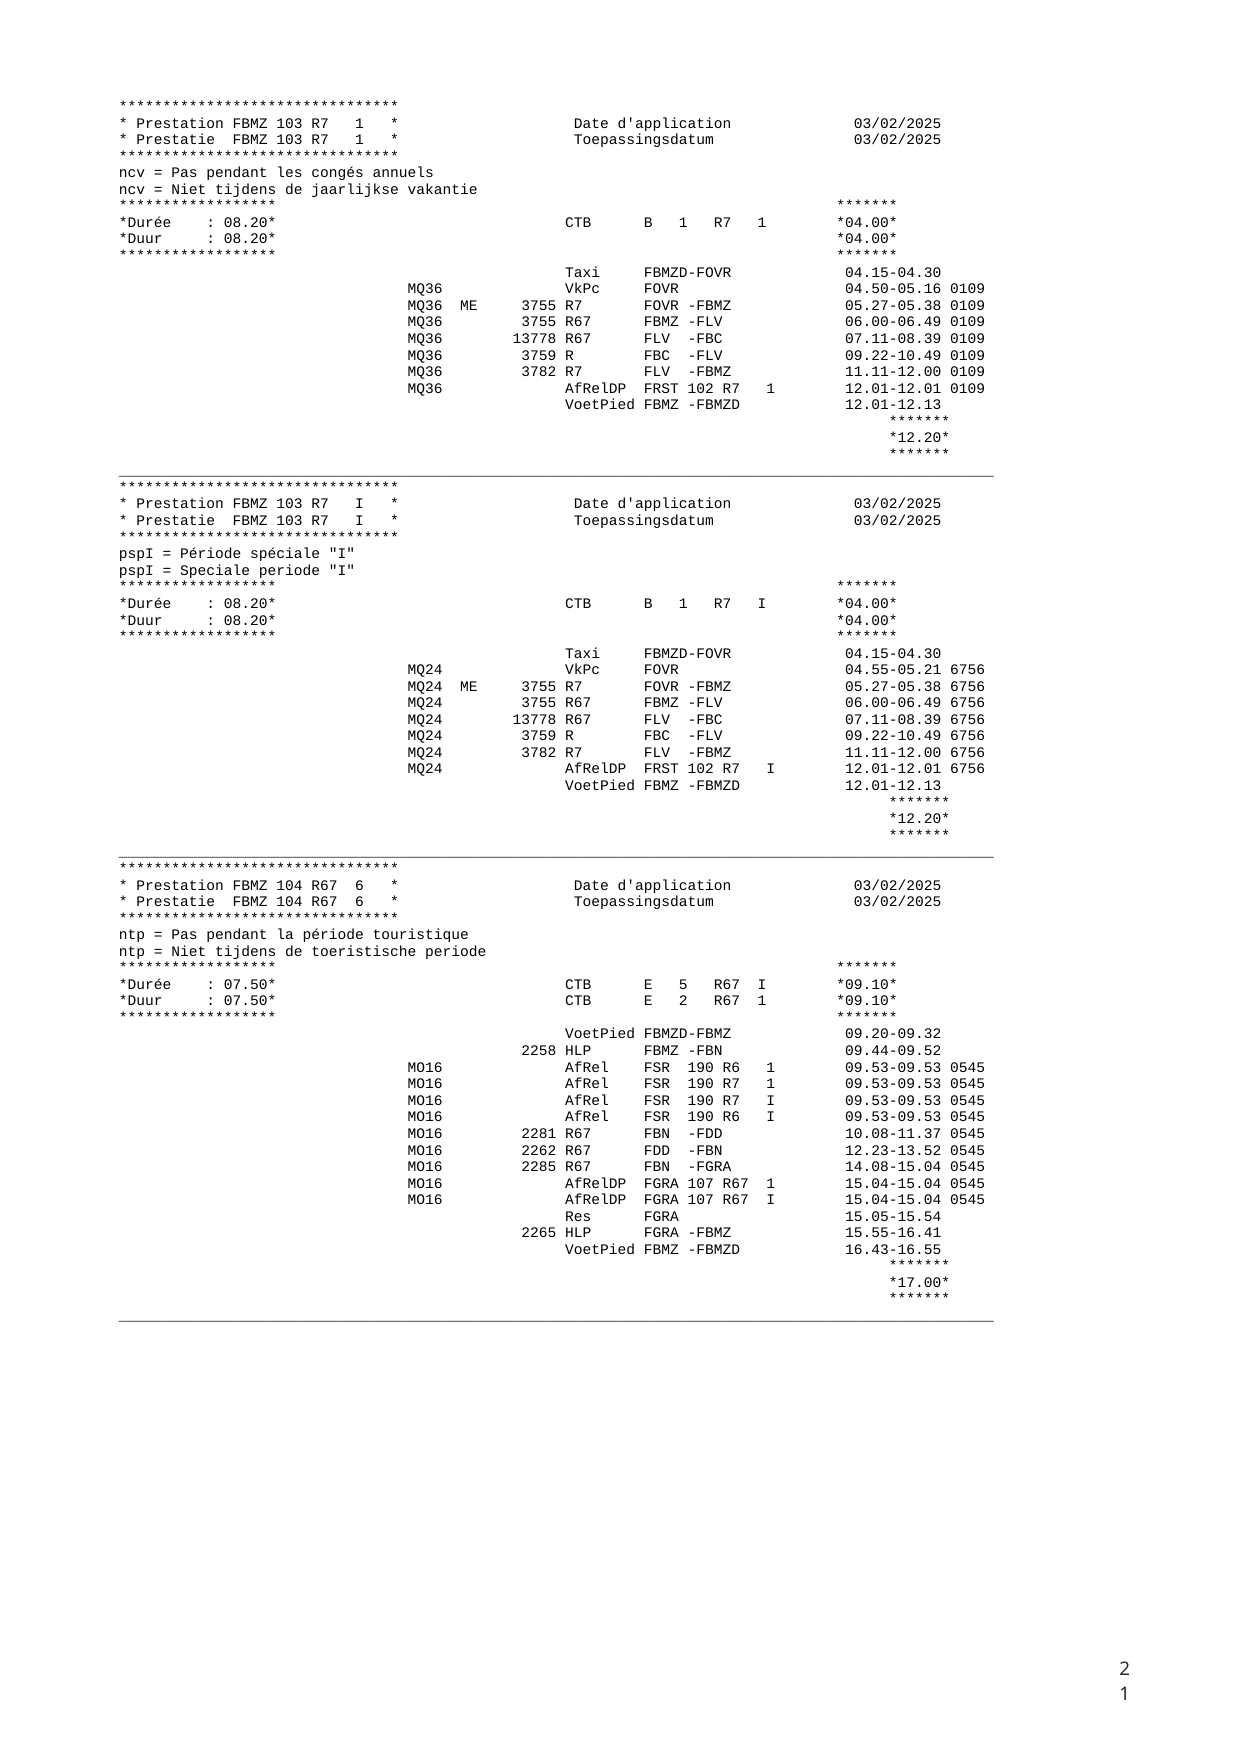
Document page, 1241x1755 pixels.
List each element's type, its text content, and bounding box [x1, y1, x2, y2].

text ******************************** * Prestation FBMZ 103 R7 1 * Date d'application 03/02/2025 * Prestatie FBMZ 103 R7 1 * Toepassingsdatum 03/02/2025 ******************************** ncv = Pas pendant les congés annuels ncv = Niet tijdens de jaarlijkse vakantie ****************** ******* *Durée : 08.20* CTB B 1 R7 1 *04.00* *Duur : 08.20* *04.00* ****************** ******* Taxi FBMZD-FOVR 04.15-04.30 MQ36 VkPc FOVR 04.50-05.16 0109 MQ36 ME 3755 R7 FOVR -FBMZ 05.27-05.38 0109 MQ36 3755 R67 FBMZ -FLV 06.00-06.49 0109 MQ36 13778 R67 FLV -FBC 07.11-08.39 0109 MQ36 3759 R FBC -FLV 09.22-10.49 0109 MQ36 3782 R7 FLV -FBMZ 11.11-12.00 0109 MQ36 AfRelDP FRST 102 R7 1 12.01-12.01 0109 VoetPied FBMZ -FBMZD 12.01-12.13 ******* *12.20* ******* ____________________________________________________________________________________________________ [119, 99, 1122, 480]
text ******************************** * Prestation FBMZ 103 R7 I * Date d'application 03/02/2025 * Prestatie FBMZ 103 R7 I * Toepassingsdatum 03/02/2025 ******************************** pspI = Période spéciale "I" pspI = Speciale periode "I" ****************** ******* *Durée : 08.20* CTB B 1 R7 I *04.00* *Duur : 08.20* *04.00* ****************** ******* Taxi FBMZD-FOVR 04.15-04.30 MQ24 VkPc FOVR 04.55-05.21 6756 MQ24 ME 3755 R7 FOVR -FBMZ 05.27-05.38 6756 MQ24 3755 R67 FBMZ -FLV 06.00-06.49 6756 MQ24 13778 R67 FLV -FBC 07.11-08.39 6756 MQ24 3759 R FBC -FLV 09.22-10.49 6756 MQ24 3782 R7 FLV -FBMZ 11.11-12.00 6756 MQ24 AfRelDP FRST 102 R7 I 12.01-12.01 6756 VoetPied FBMZ -FBMZD 12.01-12.13 ******* *12.20* ******* ____________________________________________________________________________________________________ [119, 480, 1122, 861]
text ******************************** * Prestation FBMZ 104 R67 6 * Date d'application 03/02/2025 * Prestatie FBMZ 104 R67 6 * Toepassingsdatum 03/02/2025 ******************************** ntp = Pas pendant la période touristique ntp = Niet tijdens de toeristische periode ****************** ******* *Durée : 07.50* CTB E 5 R67 I *09.10* *Duur : 07.50* CTB E 2 R67 1 *09.10* ****************** ******* VoetPied FBMZD-FBMZ 09.20-09.32 2258 HLP FBMZ -FBN 09.44-09.52 MO16 AfRel FSR 190 R6 1 09.53-09.53 0545 MO16 AfRel FSR 190 R7 1 09.53-09.53 0545 MO16 AfRel FSR 190 R7 I 09.53-09.53 0545 MO16 AfRel FSR 190 R6 I 09.53-09.53 0545 MO16 2281 R67 FBN -FDD 10.08-11.37 0545 MO16 2262 R67 FDD -FBN 12.23-13.52 0545 MO16 2285 R67 FBN -FGRA 14.08-15.04 0545 MO16 AfRelDP FGRA 107 R67 1 15.04-15.04 0545 MO16 AfRelDP FGRA 107 R67 I 15.04-15.04 0545 Res FGRA 15.05-15.54 2265 HLP FGRA -FBMZ 15.55-16.41 VoetPied FBMZ -FBMZD 16.43-16.55 ******* *17.00* ******* ____________________________________________________________________________________________________ [119, 861, 1122, 1325]
